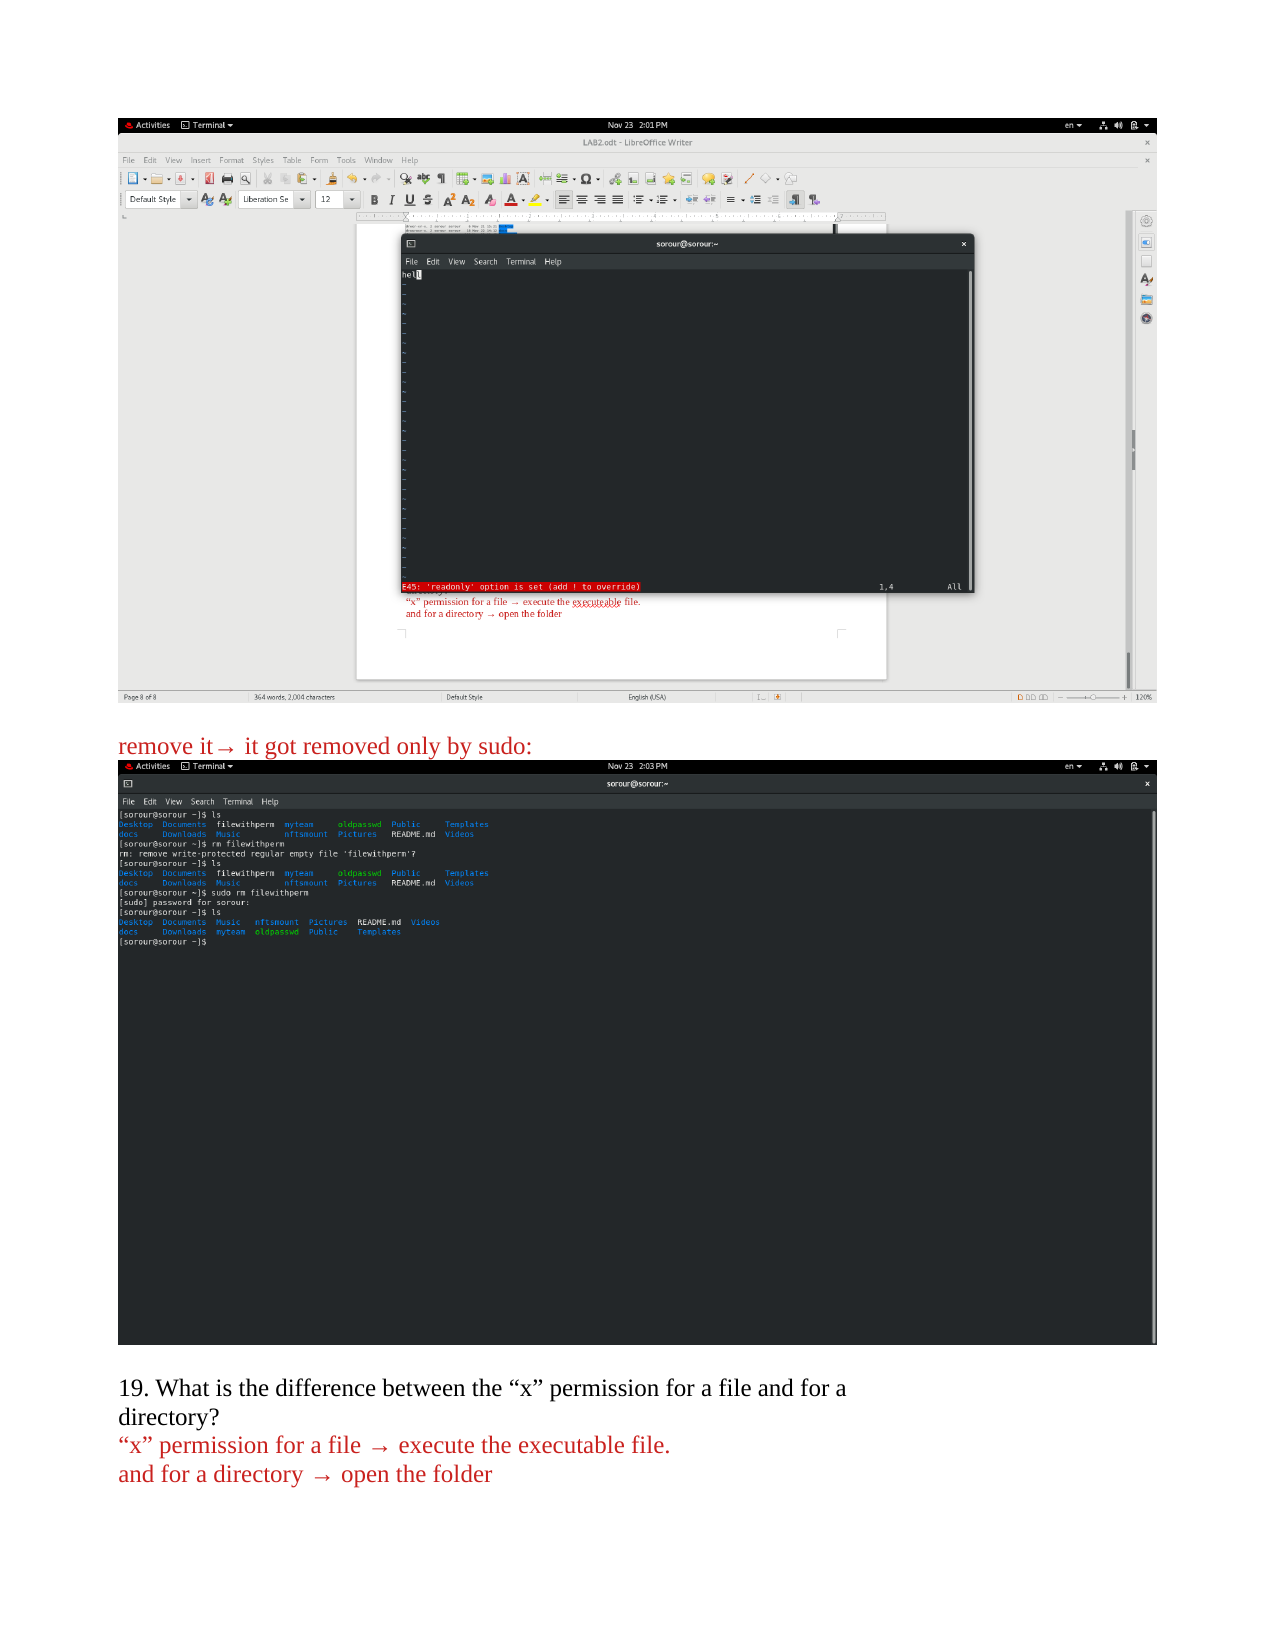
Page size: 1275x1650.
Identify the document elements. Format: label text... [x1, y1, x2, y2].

text “x” permission for a file → execute the executable file. [118, 1430, 1157, 1459]
picture [118, 760, 1157, 1345]
picture [118, 118, 1157, 703]
text directory? [118, 1402, 1157, 1430]
text and for a directory → open the folder [118, 1459, 1157, 1488]
text remove it→ it got removed only by sudo: [118, 731, 1157, 760]
text 19. What is the difference between the “x” permission for a file and for a [118, 1373, 1157, 1402]
